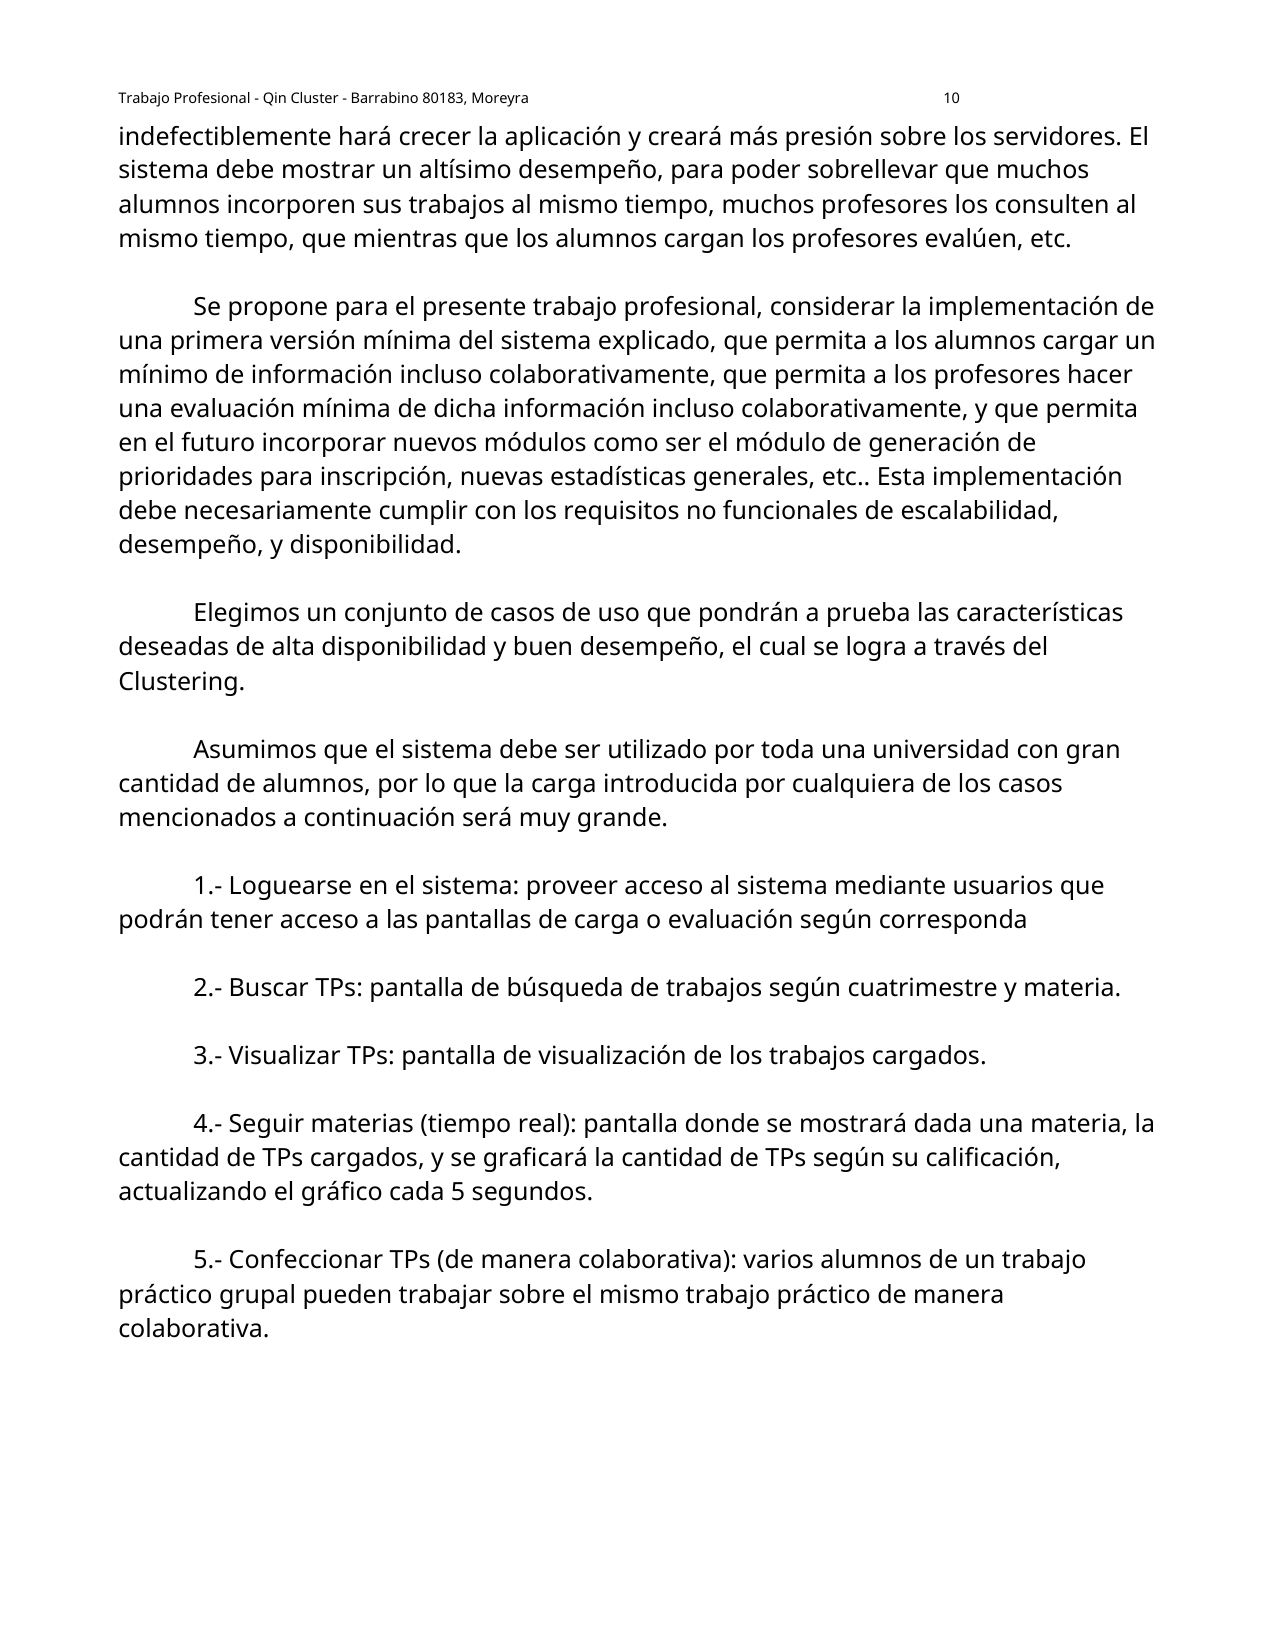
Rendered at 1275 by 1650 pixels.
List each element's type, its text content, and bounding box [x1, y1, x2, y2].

text 3.- Visualizar TPs: pantalla de visualización de los trabajos cargados. [118, 1038, 1157, 1072]
text indefectiblemente hará crecer la aplicación y creará más presión sobre los servidores. El sistema debe mostrar un altísimo desempeño, para poder sobrellevar que muchos alumnos incorporen sus trabajos al mismo tiempo, muchos profesores los consulten al mismo tiempo, que mientras que los alumnos cargan los profesores evalúen, etc. [118, 118, 1157, 254]
text 2.- Buscar TPs: pantalla de búsqueda de trabajos según cuatrimestre y materia. [118, 970, 1157, 1004]
text Asumimos que el sistema debe ser utilizado por toda una universidad con gran cantidad de alumnos, por lo que la carga introducida por cualquiera de los casos mencionados a continuación será muy grande. [118, 731, 1157, 833]
text Elegimos un conjunto de casos de uso que pondrán a prueba las características deseadas de alta disponibilidad y buen desempeño, el cual se logra a través del Clustering. [118, 595, 1157, 697]
text Se propone para el presente trabajo profesional, considerar la implementación de una primera versión mínima del sistema explicado, que permita a los alumnos cargar un mínimo de información incluso colaborativamente, que permita a los profesores hacer una evaluación mínima de dicha información incluso colaborativamente, y que permita en el futuro incorporar nuevos módulos como ser el módulo de generación de prioridades para inscripción, nuevas estadísticas generales, etc.. Esta implementación debe necesariamente cumplir con los requisitos no funcionales de escalabilidad, desempeño, y disponibilidad. [118, 288, 1157, 561]
text 4.- Seguir materias (tiempo real): pantalla donde se mostrará dada una materia, la cantidad de TPs cargados, y se graficará la cantidad de TPs según su calificación, actualizando el gráfico cada 5 segundos. [118, 1106, 1157, 1208]
text 1.- Loguearse en el sistema: proveer acceso al sistema mediante usuarios que podrán tener acceso a las pantallas de carga o evaluación según corresponda [118, 867, 1157, 936]
text 5.- Confeccionar TPs (de manera colaborativa): varios alumnos de un trabajo práctico grupal pueden trabajar sobre el mismo trabajo práctico de manera colaborativa. [118, 1242, 1157, 1344]
